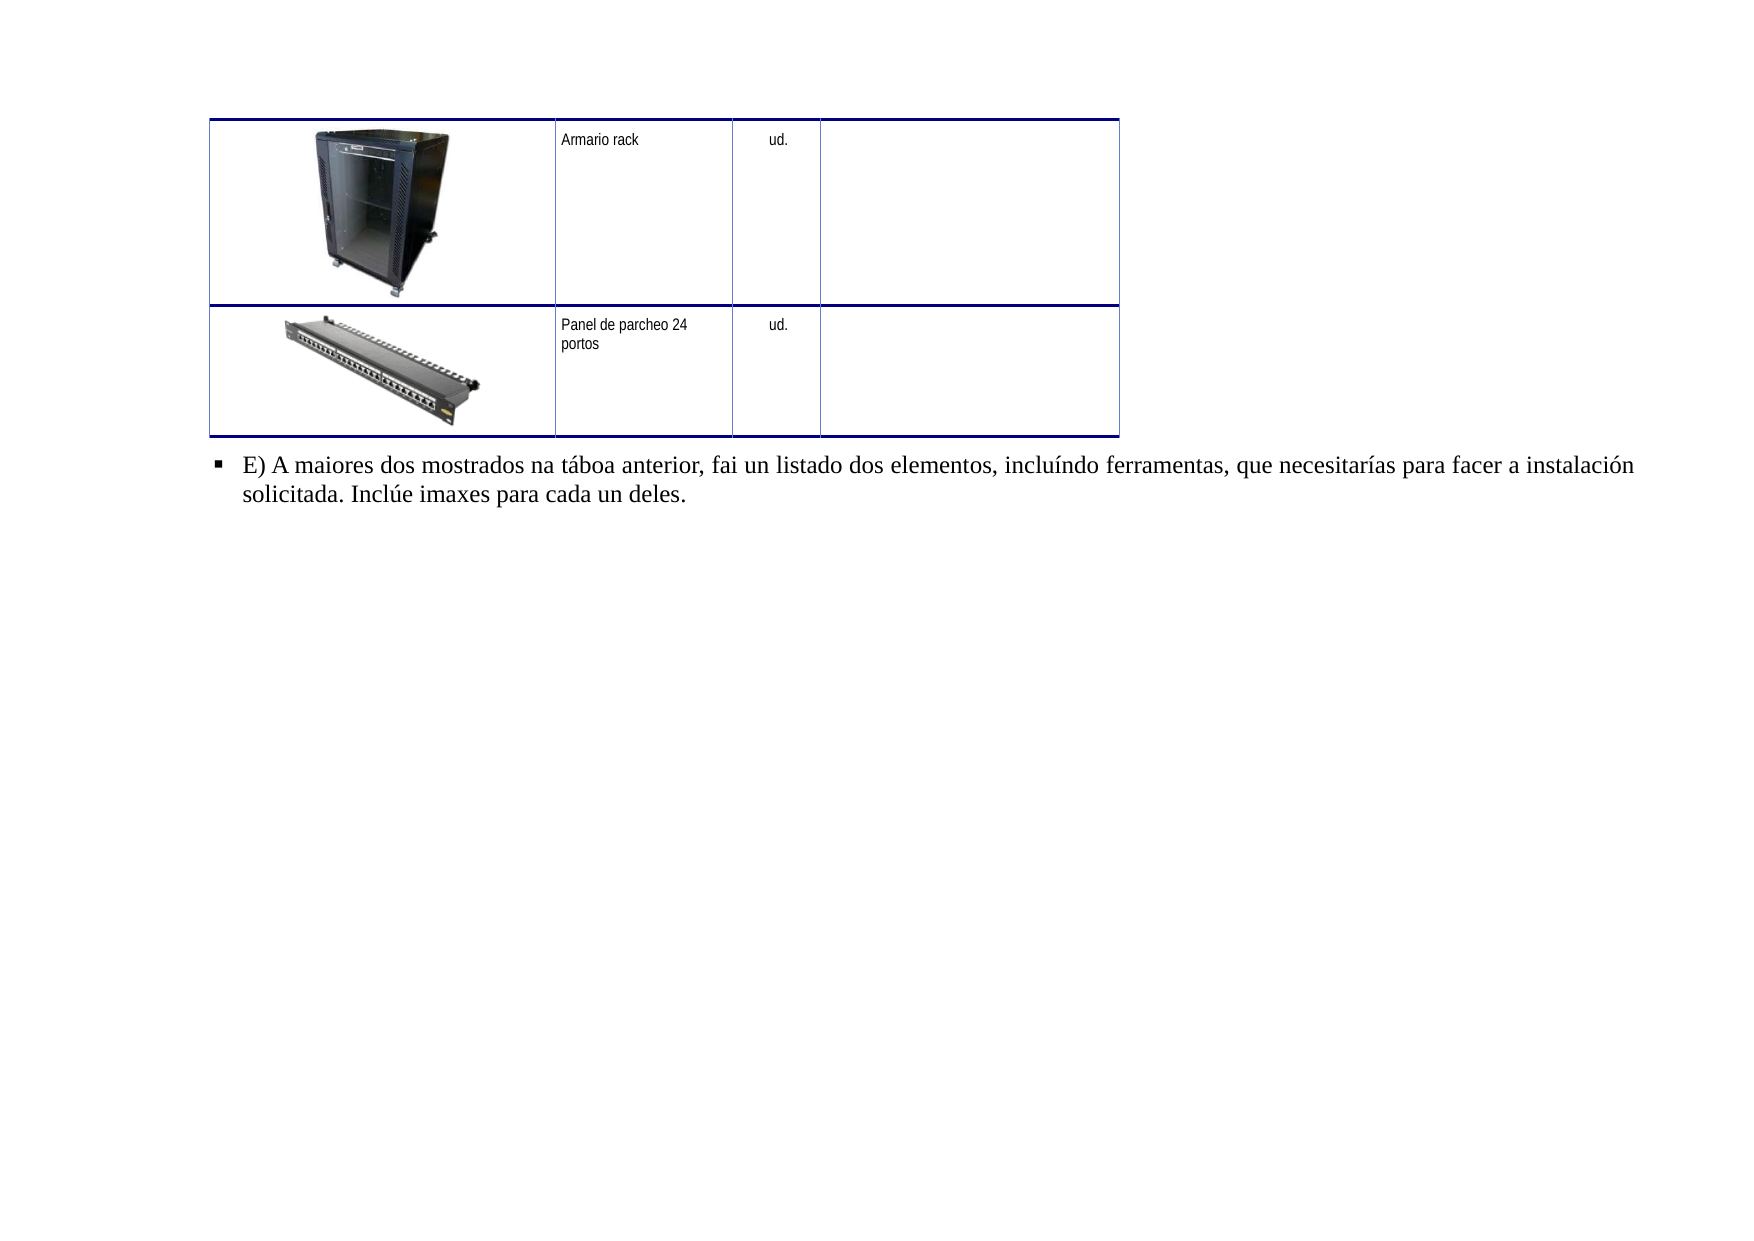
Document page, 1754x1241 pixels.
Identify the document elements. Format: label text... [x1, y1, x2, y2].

table_cell Panel de parcheo 24 portos [556, 307, 732, 434]
table_cell [821, 121, 1119, 304]
table_cell Armario rack [556, 121, 732, 304]
table_cell [210, 121, 555, 304]
table_cell [210, 307, 555, 434]
table_cell ud. [733, 307, 820, 434]
table_cell [821, 307, 1119, 434]
list E) A maiores dos mostrados na táboa anterior, fai un listado dos elementos, incluíndo ferramentas, que necesitarías para facer a instalación solicitada. Inclúe imaxes para cada un deles. [213, 450, 1636, 508]
table_cell ud. [733, 121, 820, 304]
picture [284, 312, 481, 429]
